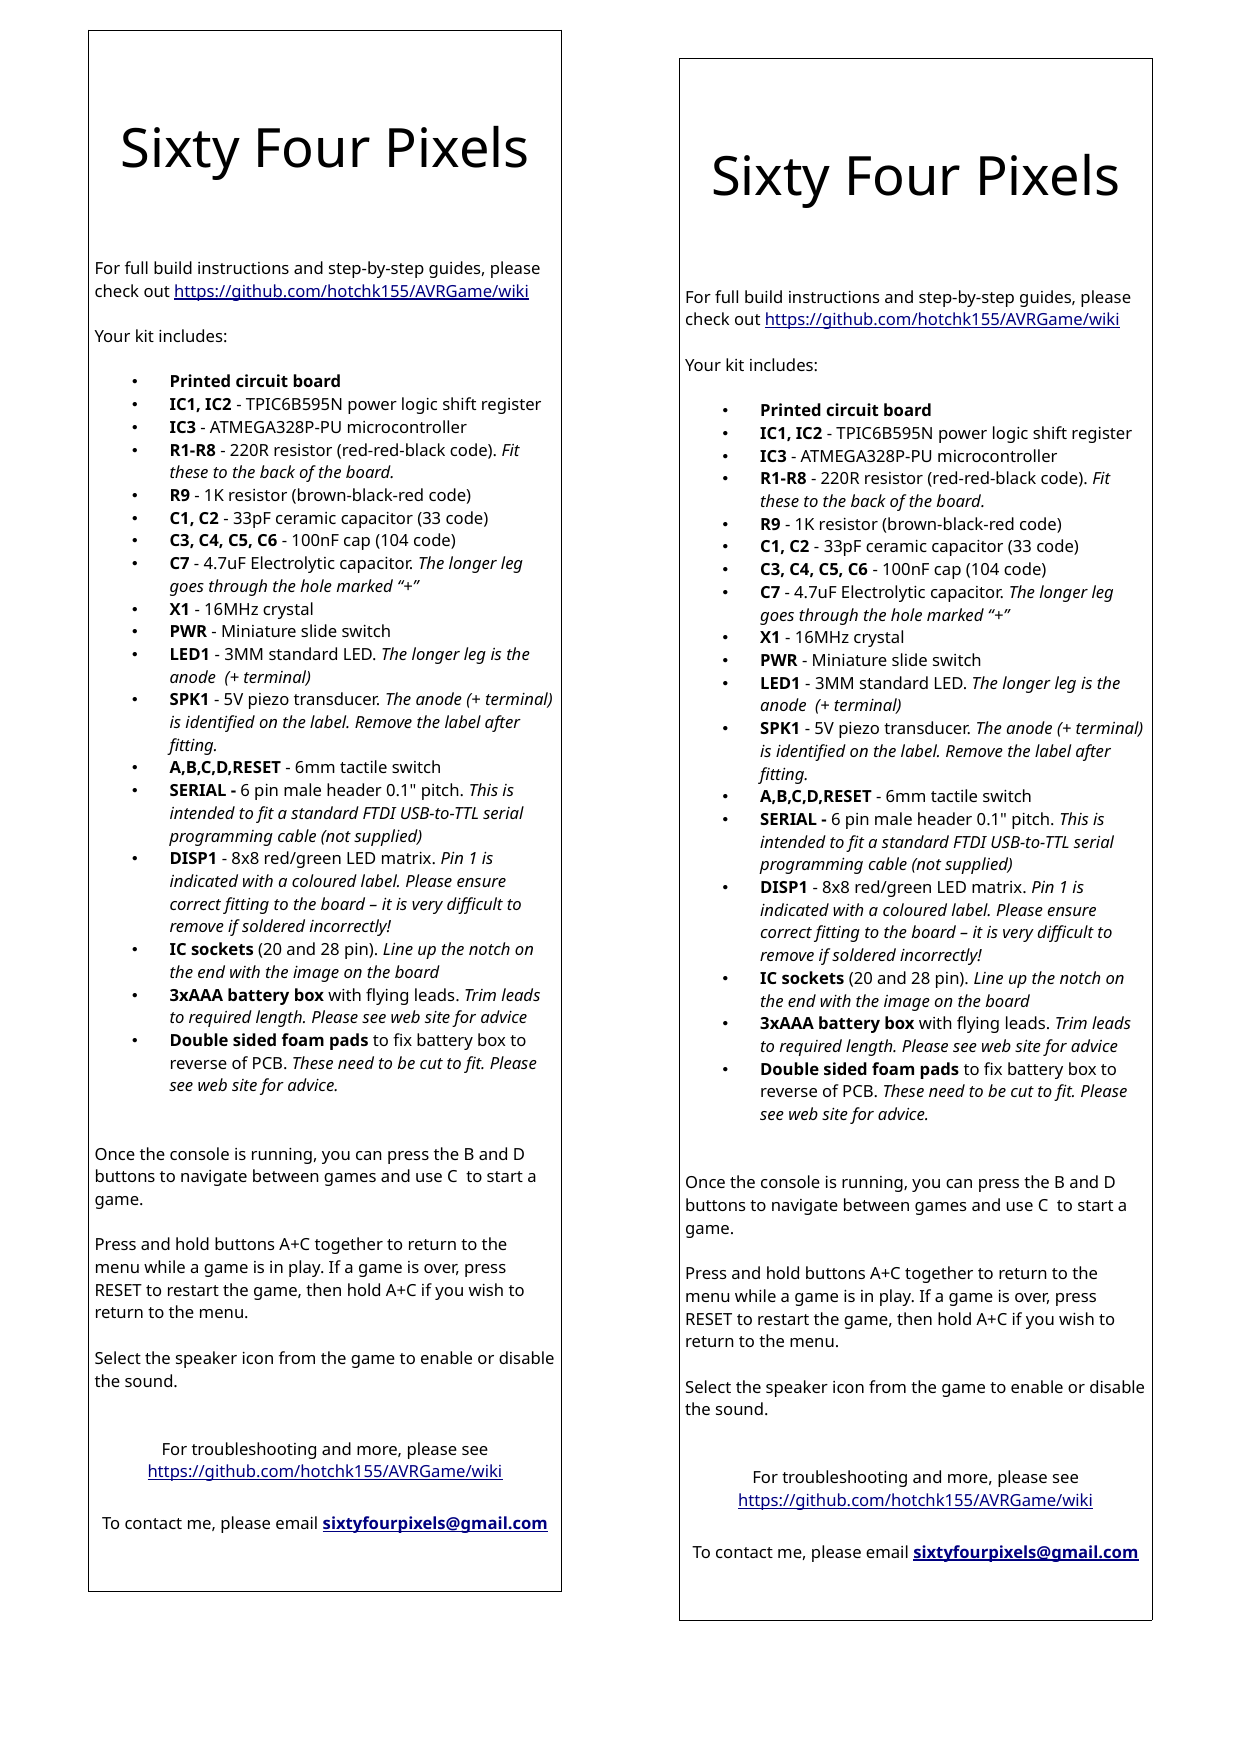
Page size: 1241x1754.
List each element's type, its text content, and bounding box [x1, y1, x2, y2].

table_header Sixty Four Pixels For full build instructions and step-by-step guides, please check out https://github.com/hotchk155/AVRGame/wiki Your kit includes: Printed circuit board IC1, IC2 - TPIC6B595N power logic shift register IC3 - ATMEGA328P-PU microcontroller R1-R8 - 220R resistor (red-red-black code). Fit these to the back of the board. R9 - 1K resistor (brown-black-red code) C1, C2 - 33pF ceramic capacitor (33 code) C3, C4, C5, C6 - 100nF cap (104 code) C7 - 4.7uF Electrolytic capacitor. The longer leg goes through the hole marked “+” X1 - 16MHz crystal PWR - Miniature slide switch LED1 - 3MM standard LED. The longer leg is the anode (+ terminal) SPK1 - 5V piezo transducer. The anode (+ terminal) is identified on the label. Remove the label after fitting. A,B,C,D,RESET - 6mm tactile switch SERIAL - 6 pin male header 0.1" pitch. This is intended to fit a standard FTDI USB-to-TTL serial programming cable (not supplied) DISP1 - 8x8 red/green LED matrix. Pin 1 is indicated with a coloured label. Please ensure correct fitting to the board – it is very difficult to remove if soldered incorrectly! IC sockets (20 and 28 pin). Line up the notch on the end with the image on the board 3xAAA battery box with flying leads. Trim leads to required length. Please see web site for advice Double sided foam pads to fix battery box to reverse of PCB. These need to be cut to fit. Please see web site for advice. Once the console is running, you can press the B and D buttons to navigate between games and use C to start a game. Press and hold buttons A+C together to return to the menu while a game is in play. If a game is over, press RESET to restart the game, then hold A+C if you wish to return to the menu. Select the speaker icon from the game to enable or disable the sound. For troubleshooting and more, please see https://github.com/hotchk155/AVRGame/wiki To contact me, please email sixtyfourpixels@gmail.com [680, 59, 1152, 1620]
table_header Sixty Four Pixels For full build instructions and step-by-step guides, please check out https://github.com/hotchk155/AVRGame/wiki Your kit includes: Printed circuit board IC1, IC2 - TPIC6B595N power logic shift register IC3 - ATMEGA328P-PU microcontroller R1-R8 - 220R resistor (red-red-black code). Fit these to the back of the board. R9 - 1K resistor (brown-black-red code) C1, C2 - 33pF ceramic capacitor (33 code) C3, C4, C5, C6 - 100nF cap (104 code) C7 - 4.7uF Electrolytic capacitor. The longer leg goes through the hole marked “+” X1 - 16MHz crystal PWR - Miniature slide switch LED1 - 3MM standard LED. The longer leg is the anode (+ terminal) SPK1 - 5V piezo transducer. The anode (+ terminal) is identified on the label. Remove the label after fitting. A,B,C,D,RESET - 6mm tactile switch SERIAL - 6 pin male header 0.1" pitch. This is intended to fit a standard FTDI USB-to-TTL serial programming cable (not supplied) DISP1 - 8x8 red/green LED matrix. Pin 1 is indicated with a coloured label. Please ensure correct fitting to the board – it is very difficult to remove if soldered incorrectly! IC sockets (20 and 28 pin). Line up the notch on the end with the image on the board 3xAAA battery box with flying leads. Trim leads to required length. Please see web site for advice Double sided foam pads to fix battery box to reverse of PCB. These need to be cut to fit. Please see web site for advice. Once the console is running, you can press the B and D buttons to navigate between games and use C to start a game. Press and hold buttons A+C together to return to the menu while a game is in play. If a game is over, press RESET to restart the game, then hold A+C if you wish to return to the menu. Select the speaker icon from the game to enable or disable the sound. For troubleshooting and more, please see https://github.com/hotchk155/AVRGame/wiki To contact me, please email sixtyfourpixels@gmail.com [89, 31, 561, 1591]
